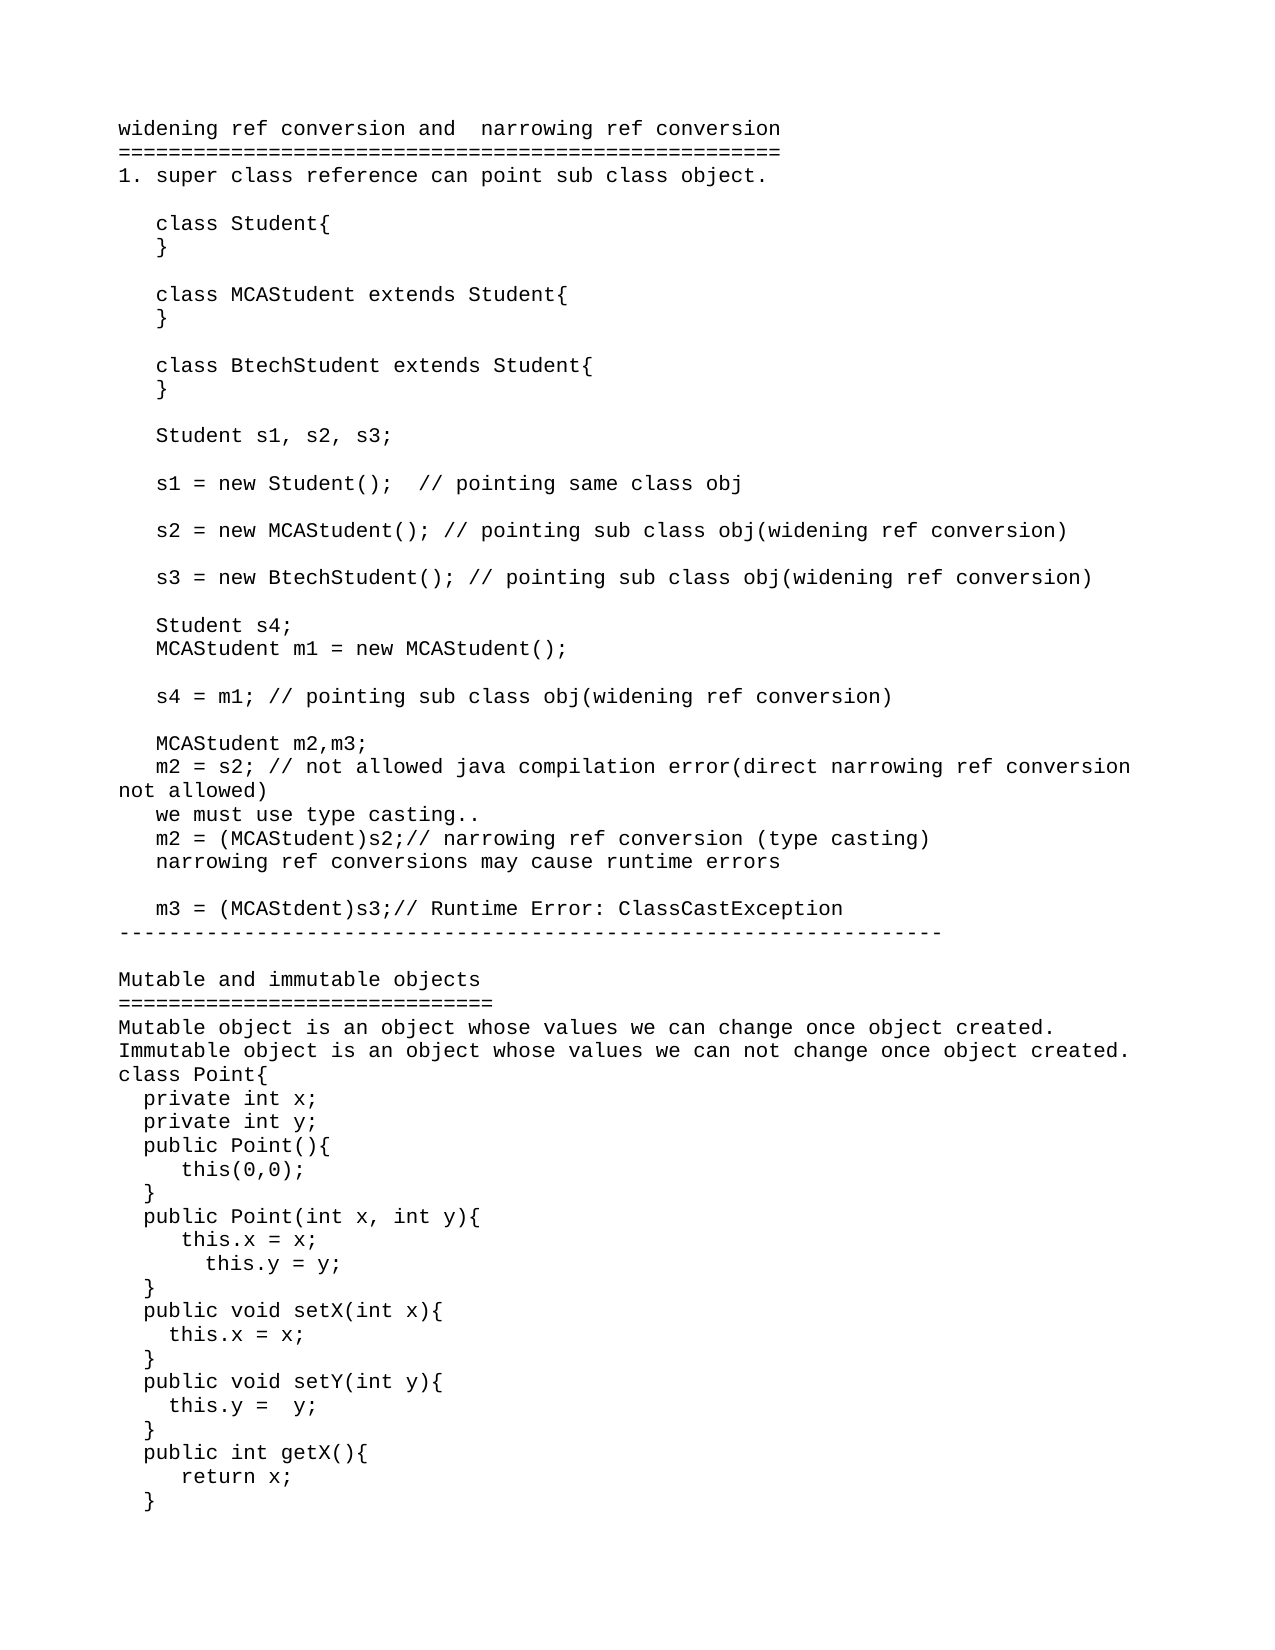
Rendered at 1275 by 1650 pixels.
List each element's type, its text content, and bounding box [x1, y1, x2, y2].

text this.y = y; [118, 1395, 1157, 1419]
text widening ref conversion and narrowing ref conversion [118, 118, 1157, 142]
text private int x; [118, 1088, 1157, 1111]
text Mutable and immutable objects [118, 969, 1157, 993]
text ------------------------------------------------------------------ [118, 922, 1157, 946]
text } [118, 1348, 1157, 1371]
text } [118, 307, 1157, 331]
text s1 = new Student(); // pointing same class obj [118, 473, 1157, 496]
text ============================== [118, 993, 1157, 1017]
text public int getX(){ [118, 1442, 1157, 1466]
text Mutable object is an object whose values we can change once object created. [118, 1017, 1157, 1040]
text public void setX(int x){ [118, 1300, 1157, 1324]
text private int y; [118, 1111, 1157, 1135]
text ===================================================== [118, 142, 1157, 165]
text } [118, 1182, 1157, 1206]
text public Point(){ [118, 1135, 1157, 1158]
text narrowing ref conversions may cause runtime errors [118, 851, 1157, 875]
text m3 = (MCAStdent)s3;// Runtime Error: ClassCastException [118, 898, 1157, 922]
text } [118, 1489, 1157, 1513]
text } [118, 1419, 1157, 1442]
text this.x = x; [118, 1324, 1157, 1348]
text 1. super class reference can point sub class object. [118, 165, 1157, 189]
text this.y = y; [118, 1253, 1157, 1277]
text s2 = new MCAStudent(); // pointing sub class obj(widening ref conversion) [118, 520, 1157, 544]
text this.x = x; [118, 1229, 1157, 1253]
text class Point{ [118, 1064, 1157, 1088]
text s3 = new BtechStudent(); // pointing sub class obj(widening ref conversion) [118, 567, 1157, 591]
text public Point(int x, int y){ [118, 1206, 1157, 1229]
text return x; [118, 1466, 1157, 1489]
text public void setY(int y){ [118, 1371, 1157, 1395]
text } [118, 236, 1157, 260]
text this(0,0); [118, 1158, 1157, 1182]
text class MCAStudent extends Student{ [118, 284, 1157, 307]
text m2 = (MCAStudent)s2;// narrowing ref conversion (type casting) [118, 827, 1157, 851]
text MCAStudent m1 = new MCAStudent(); [118, 638, 1157, 662]
text Student s1, s2, s3; [118, 426, 1157, 449]
text } [118, 378, 1157, 402]
text class BtechStudent extends Student{ [118, 354, 1157, 378]
text s4 = m1; // pointing sub class obj(widening ref conversion) [118, 686, 1157, 709]
text MCAStudent m2,m3; [118, 733, 1157, 757]
text Student s4; [118, 615, 1157, 638]
text we must use type casting.. [118, 804, 1157, 827]
text } [118, 1277, 1157, 1300]
text Immutable object is an object whose values we can not change once object created. [118, 1040, 1157, 1064]
text m2 = s2; // not allowed java compilation error(direct narrowing ref conversion not allowed) [118, 757, 1157, 804]
text class Student{ [118, 213, 1157, 236]
